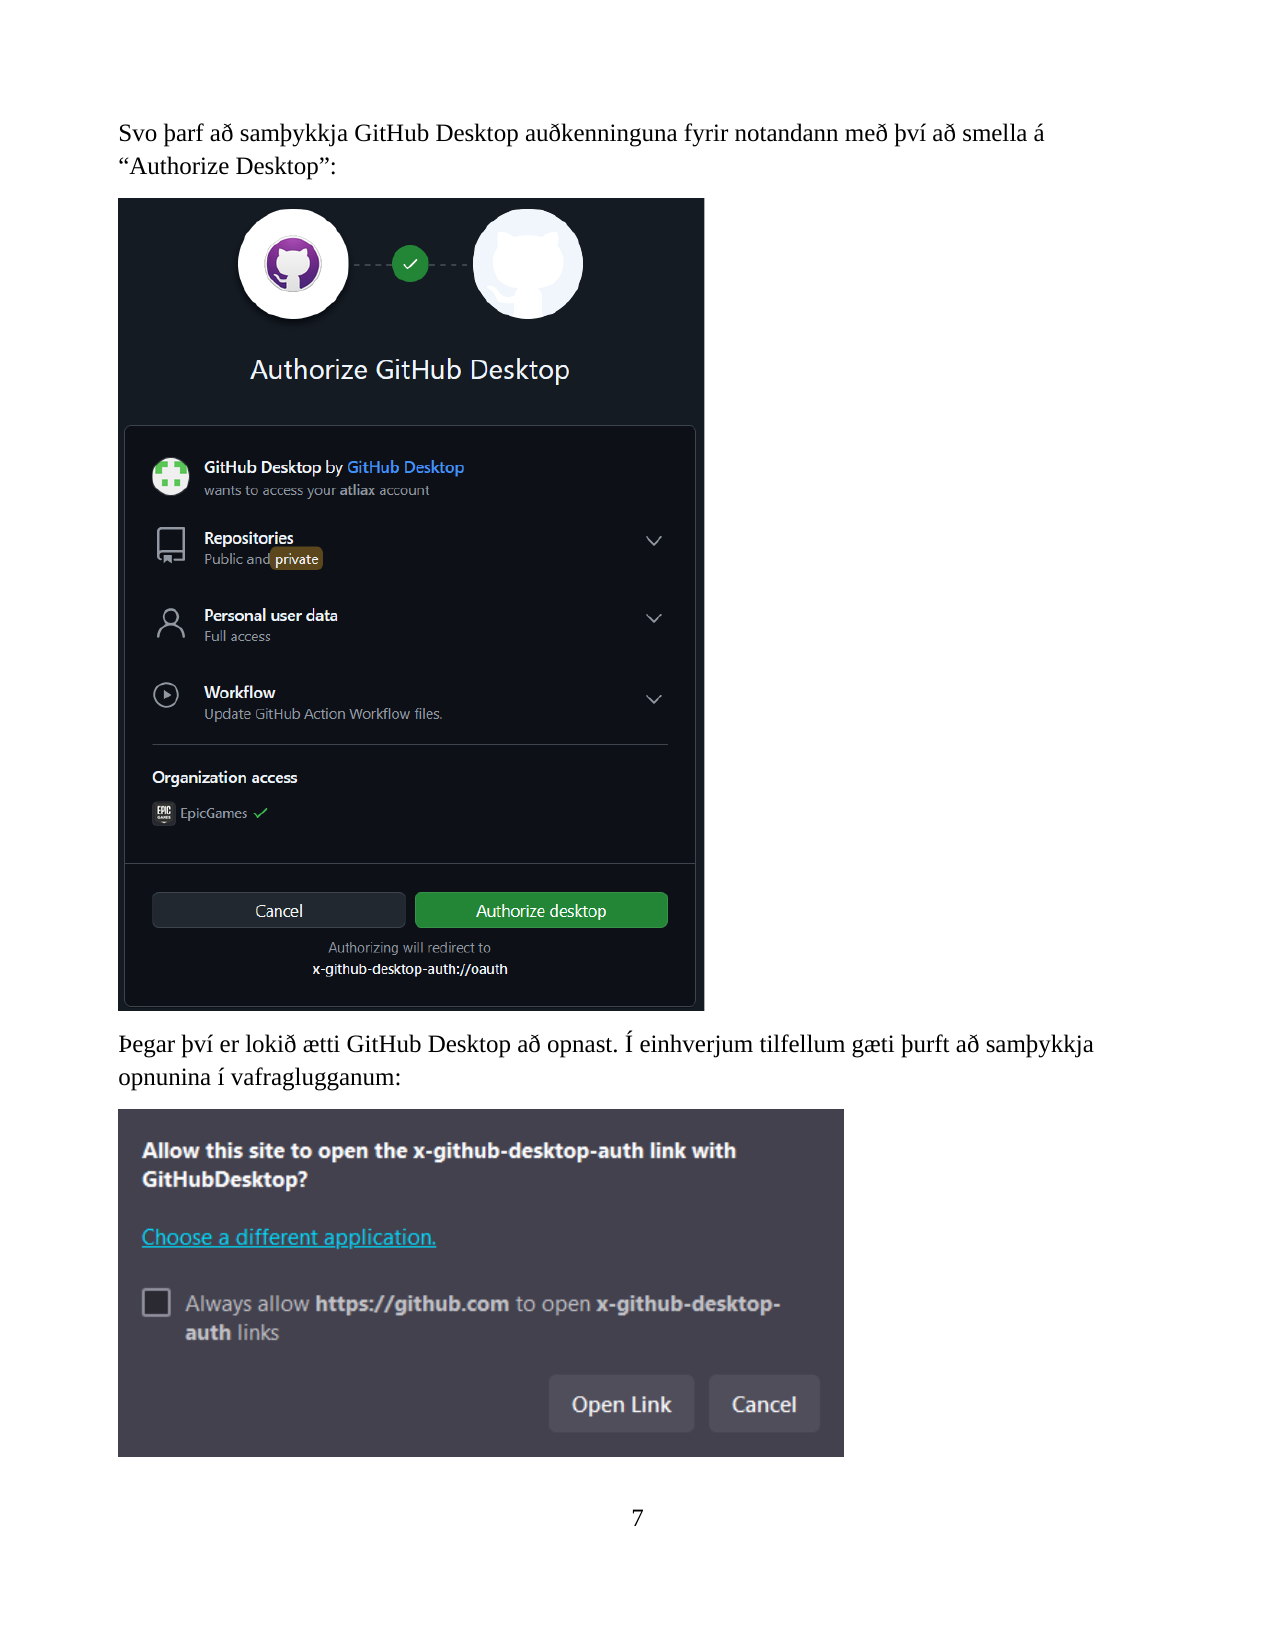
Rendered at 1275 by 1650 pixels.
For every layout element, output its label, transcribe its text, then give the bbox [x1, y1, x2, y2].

picture [118, 1109, 844, 1457]
picture [118, 198, 705, 1011]
text Svo þarf að samþykkja GitHub Desktop auðkenninguna fyrir notandann með því að smella á “Authorize Desktop”: [118, 118, 1157, 180]
text Þegar því er lokið ætti GitHub Desktop að opnast. Í einhverjum tilfellum gæti þurft að samþykkja opnunina í vafraglugganum: [118, 1029, 1157, 1091]
